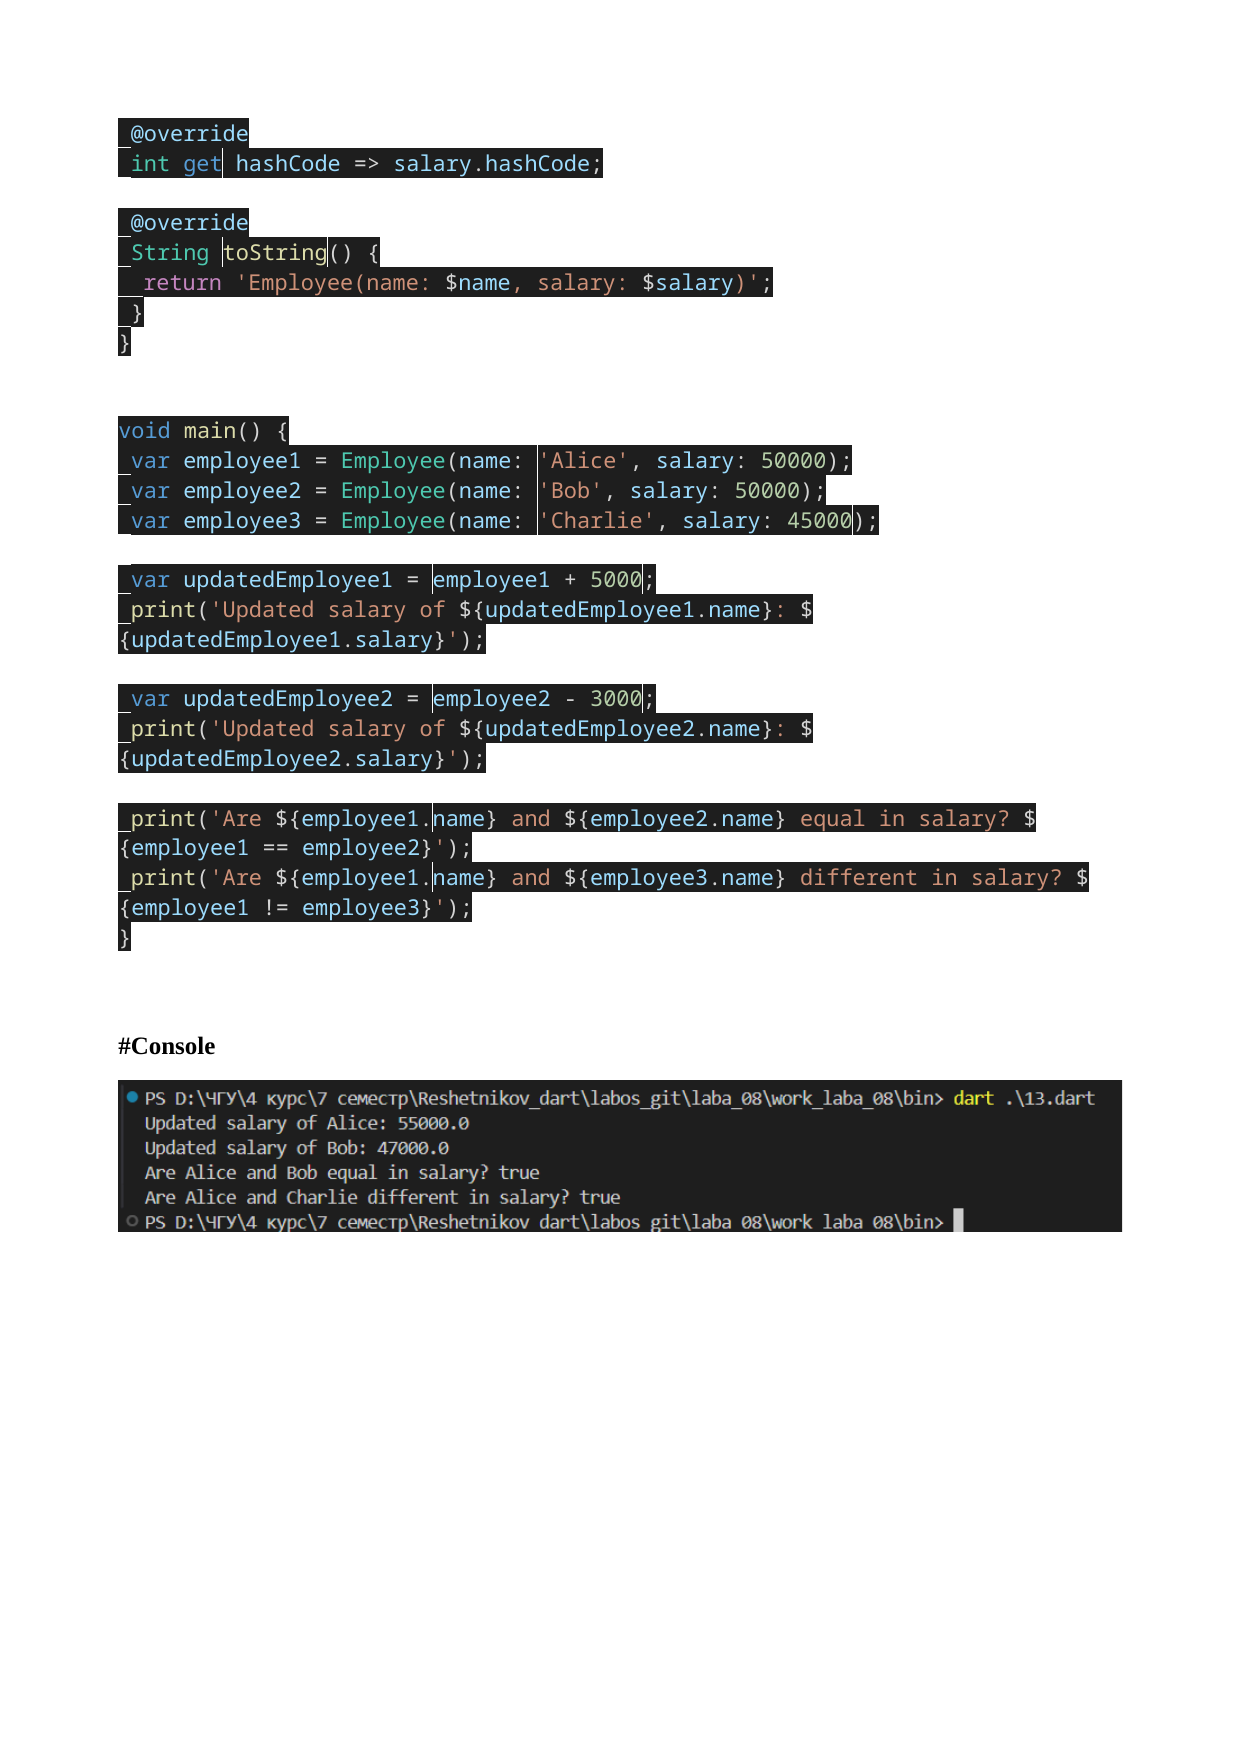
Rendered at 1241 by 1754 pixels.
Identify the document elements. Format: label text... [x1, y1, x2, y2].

text } [118, 922, 1122, 951]
text var updatedEmployee1 = employee1 + 5000; [118, 564, 1122, 594]
text return 'Employee(name: $name, salary: $salary)'; [118, 267, 1122, 297]
text int get hashCode => salary.hashCode; [118, 148, 1122, 178]
text @override [118, 118, 1122, 148]
text var employee2 = Employee(name: 'Bob', salary: 50000); [118, 475, 1122, 505]
text } [118, 297, 1122, 327]
text print('Are ${employee1.name} and ${employee2.name} equal in salary? ${employee1 == employee2}'); [118, 802, 1122, 862]
text void main() { [118, 416, 1122, 445]
text var updatedEmployee2 = employee2 - 3000; [118, 683, 1122, 713]
text #Console [118, 1031, 1122, 1059]
text @override [118, 207, 1122, 237]
text } [118, 327, 1122, 356]
text String toString() { [118, 237, 1122, 267]
picture [118, 1080, 1123, 1232]
text var employee3 = Employee(name: 'Charlie', salary: 45000); [118, 505, 1122, 535]
text var employee1 = Employee(name: 'Alice', salary: 50000); [118, 445, 1122, 475]
text print('Updated salary of ${updatedEmployee2.name}: ${updatedEmployee2.salary}'); [118, 713, 1122, 773]
text print('Updated salary of ${updatedEmployee1.name}: ${updatedEmployee1.salary}'); [118, 594, 1122, 654]
text print('Are ${employee1.name} and ${employee3.name} different in salary? ${employee1 != employee3}'); [118, 862, 1122, 922]
